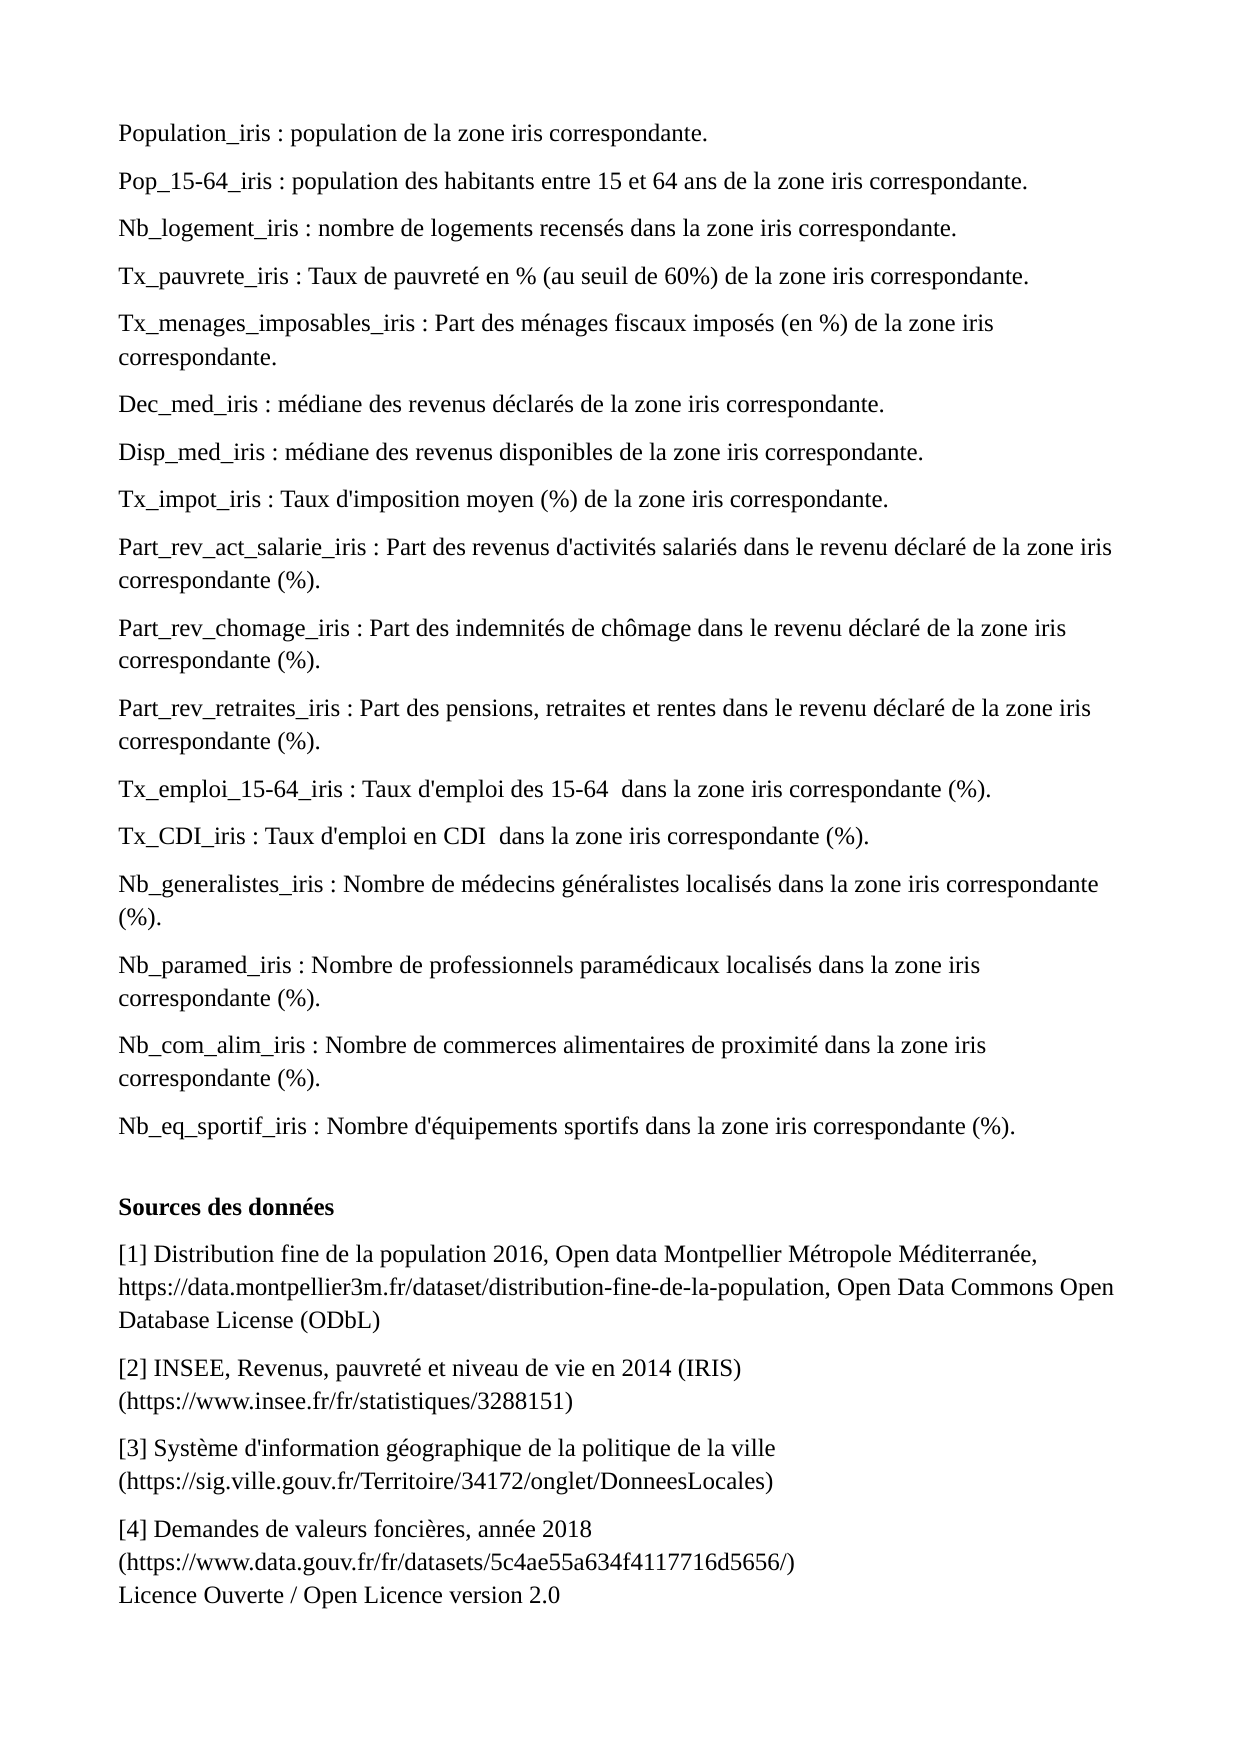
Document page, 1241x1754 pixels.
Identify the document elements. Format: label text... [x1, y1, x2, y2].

text Nb_logement_iris : nombre de logements recensés dans la zone iris correspondante. [118, 213, 1122, 242]
text Tx_emploi_15-64_iris : Taux d'emploi des 15-64 dans la zone iris correspondante (%). [118, 774, 1122, 803]
text Part_rev_retraites_iris : Part des pensions, retraites et rentes dans le revenu déclaré de la zone iris correspondante (%). [118, 693, 1122, 755]
text Nb_eq_sportif_iris : Nombre d'équipements sportifs dans la zone iris correspondante (%). [118, 1111, 1122, 1140]
text Part_rev_act_salarie_iris : Part des revenus d'activités salariés dans le revenu déclaré de la zone iris correspondante (%). [118, 532, 1122, 594]
text Nb_com_alim_iris : Nombre de commerces alimentaires de proximité dans la zone iris correspondante (%). [118, 1030, 1122, 1092]
text Population_iris : population de la zone iris correspondante. [118, 118, 1122, 147]
text Sources des données [118, 1158, 1122, 1220]
text Tx_CDI_iris : Taux d'emploi en CDI dans la zone iris correspondante (%). [118, 821, 1122, 850]
text Dec_med_iris : médiane des revenus déclarés de la zone iris correspondante. [118, 389, 1122, 418]
text [3] Système d'information géographique de la politique de la ville (https://sig.ville.gouv.fr/Territoire/34172/onglet/DonneesLocales) [118, 1433, 1122, 1495]
text Nb_paramed_iris : Nombre de professionnels paramédicaux localisés dans la zone iris correspondante (%). [118, 950, 1122, 1011]
text Tx_pauvrete_iris : Taux de pauvreté en % (au seuil de 60%) de la zone iris correspondante. [118, 261, 1122, 290]
text Part_rev_chomage_iris : Part des indemnités de chômage dans le revenu déclaré de la zone iris correspondante (%). [118, 613, 1122, 674]
text Tx_impot_iris : Taux d'imposition moyen (%) de la zone iris correspondante. [118, 484, 1122, 513]
text [4] Demandes de valeurs foncières, année 2018 (https://www.data.gouv.fr/fr/datasets/5c4ae55a634f4117716d5656/) Licence Ouverte / Open Licence version 2.0 [118, 1514, 1122, 1609]
text Pop_15-64_iris : population des habitants entre 15 et 64 ans de la zone iris correspondante. [118, 166, 1122, 194]
text Nb_generalistes_iris : Nombre de médecins généralistes localisés dans la zone iris correspondante (%). [118, 869, 1122, 931]
text [1] Distribution fine de la population 2016, Open data Montpellier Métropole Méditerranée, https://data.montpellier3m.fr/dataset/distribution-fine-de-la-population, Open Data Commons Open Database License (ODbL) [118, 1239, 1122, 1334]
text [2] INSEE, Revenus, pauvreté et niveau de vie en 2014 (IRIS) (https://www.insee.fr/fr/statistiques/3288151) [118, 1353, 1122, 1414]
text Disp_med_iris : médiane des revenus disponibles de la zone iris correspondante. [118, 437, 1122, 466]
text Tx_menages_imposables_iris : Part des ménages fiscaux imposés (en %) de la zone iris correspondante. [118, 308, 1122, 370]
